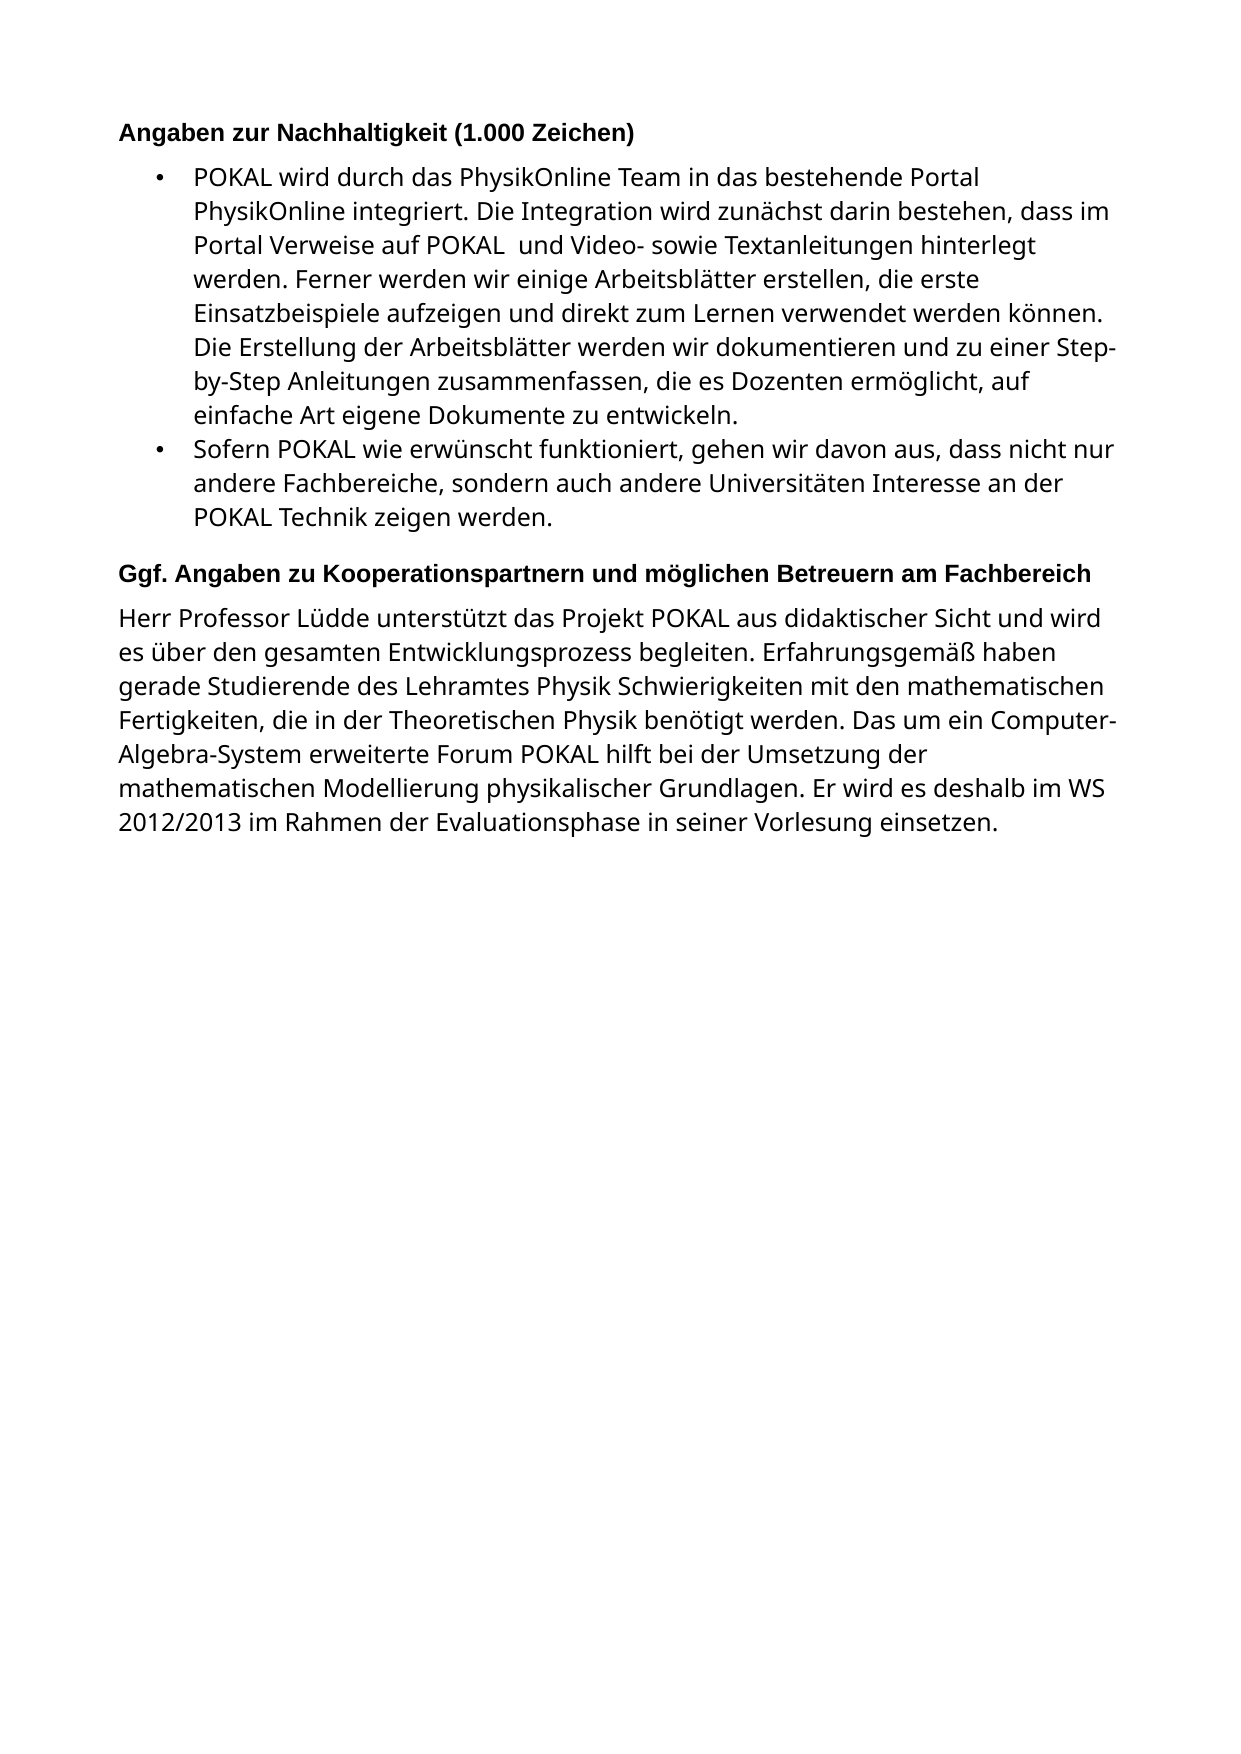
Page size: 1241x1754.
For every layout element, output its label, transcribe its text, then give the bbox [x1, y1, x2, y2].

subtitle Ggf. Angaben zu Kooperationspartnern und möglichen Betreuern am Fachbereich [118, 559, 1122, 588]
subtitle Angaben zur Nachhaltigkeit (1.000 Zeichen) [118, 118, 1122, 147]
text Herr Professor Lüdde unterstützt das Projekt POKAL aus didaktischer Sicht und wird es über den gesamten Entwicklungsprozess begleiten. Erfahrungsgemäß haben gerade Studierende des Lehramtes Physik Schwierigkeiten mit den mathematischen Fertigkeiten, die in der Theoretischen Physik benötigt werden. Das um ein Computer-Algebra-System erweiterte Forum POKAL hilft bei der Umsetzung der mathematischen Modellierung physikalischer Grundlagen. Er wird es deshalb im WS 2012/2013 im Rahmen der Evaluationsphase in seiner Vorlesung einsetzen. [118, 600, 1122, 839]
list POKAL wird durch das PhysikOnline Team in das bestehende Portal PhysikOnline integriert. Die Integration wird zunächst darin bestehen, dass im Portal Verweise auf POKAL und Video- sowie Textanleitungen hinterlegt werden. Ferner werden wir einige Arbeitsblätter erstellen, die erste Einsatzbeispiele aufzeigen und direkt zum Lernen verwendet werden können. Die Erstellung der Arbeitsblätter werden wir dokumentieren und zu einer Step-by-Step Anleitungen zusammenfassen, die es Dozenten ermöglicht, auf einfache Art eigene Dokumente zu entwickeln. [156, 159, 1122, 432]
list Sofern POKAL wie erwünscht funktioniert, gehen wir davon aus, dass nicht nur andere Fachbereiche, sondern auch andere Universitäten Interesse an der POKAL Technik zeigen werden. [156, 432, 1122, 534]
